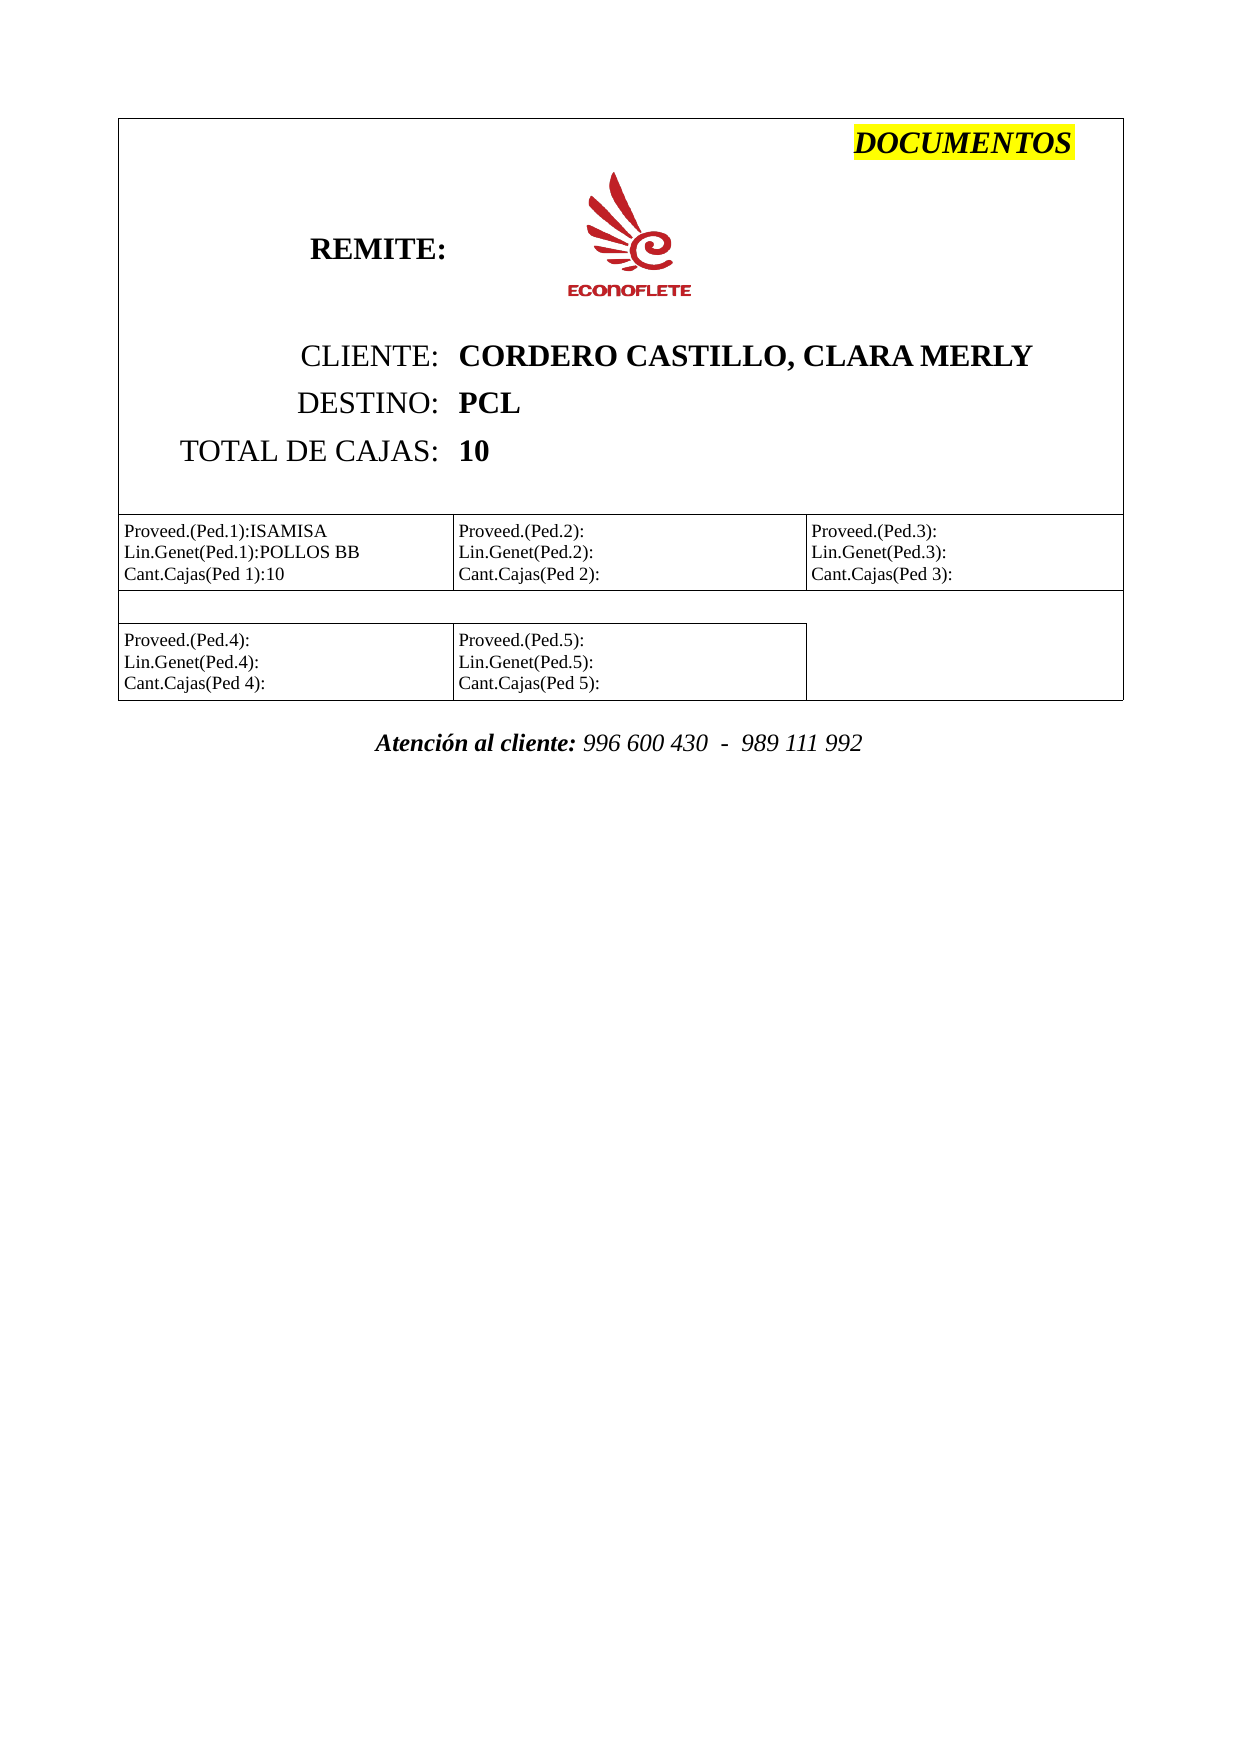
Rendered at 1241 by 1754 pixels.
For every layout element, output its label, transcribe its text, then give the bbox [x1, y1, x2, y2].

table_cell PCL [453, 379, 806, 426]
table_cell [806, 591, 1123, 623]
table_cell [806, 379, 1123, 426]
text Atención al cliente: 996 600 430 - 989 111 992 [118, 728, 1122, 757]
table_cell Proveed.(Ped.1):ISAMISA Lin.Genet(Ped.1):POLLOS BB Cant.Cajas(Ped 1):10 [119, 515, 453, 590]
table_header DOCUMENTOS [806, 119, 1123, 166]
table_cell [453, 166, 806, 332]
table_cell Proveed.(Ped.2): Lin.Genet(Ped.2): Cant.Cajas(Ped 2): [454, 515, 806, 590]
table_cell [119, 474, 453, 514]
table_header [119, 119, 453, 166]
table_cell Proveed.(Ped.4): Lin.Genet(Ped.4): Cant.Cajas(Ped 4): [119, 624, 453, 699]
table_cell 10 [453, 426, 1123, 474]
picture [552, 171, 707, 297]
table_header [453, 119, 806, 166]
table_cell [453, 474, 806, 514]
table_cell [119, 591, 453, 623]
table_cell CORDERO CASTILLO, CLARA MERLY [453, 332, 1123, 379]
table_cell TOTAL DE CAJAS: [119, 426, 453, 474]
table_cell Proveed.(Ped.3): Lin.Genet(Ped.3): Cant.Cajas(Ped 3): [807, 515, 1123, 590]
table_cell Proveed.(Ped.5): Lin.Genet(Ped.5): Cant.Cajas(Ped 5): [454, 624, 806, 699]
table_cell [806, 474, 1123, 514]
table_cell REMITE: [119, 166, 453, 332]
table_cell [807, 623, 1123, 699]
table_cell [806, 166, 1123, 332]
table_cell DESTINO: [119, 379, 453, 426]
table_cell [453, 591, 806, 623]
table_cell CLIENTE: [119, 332, 453, 379]
